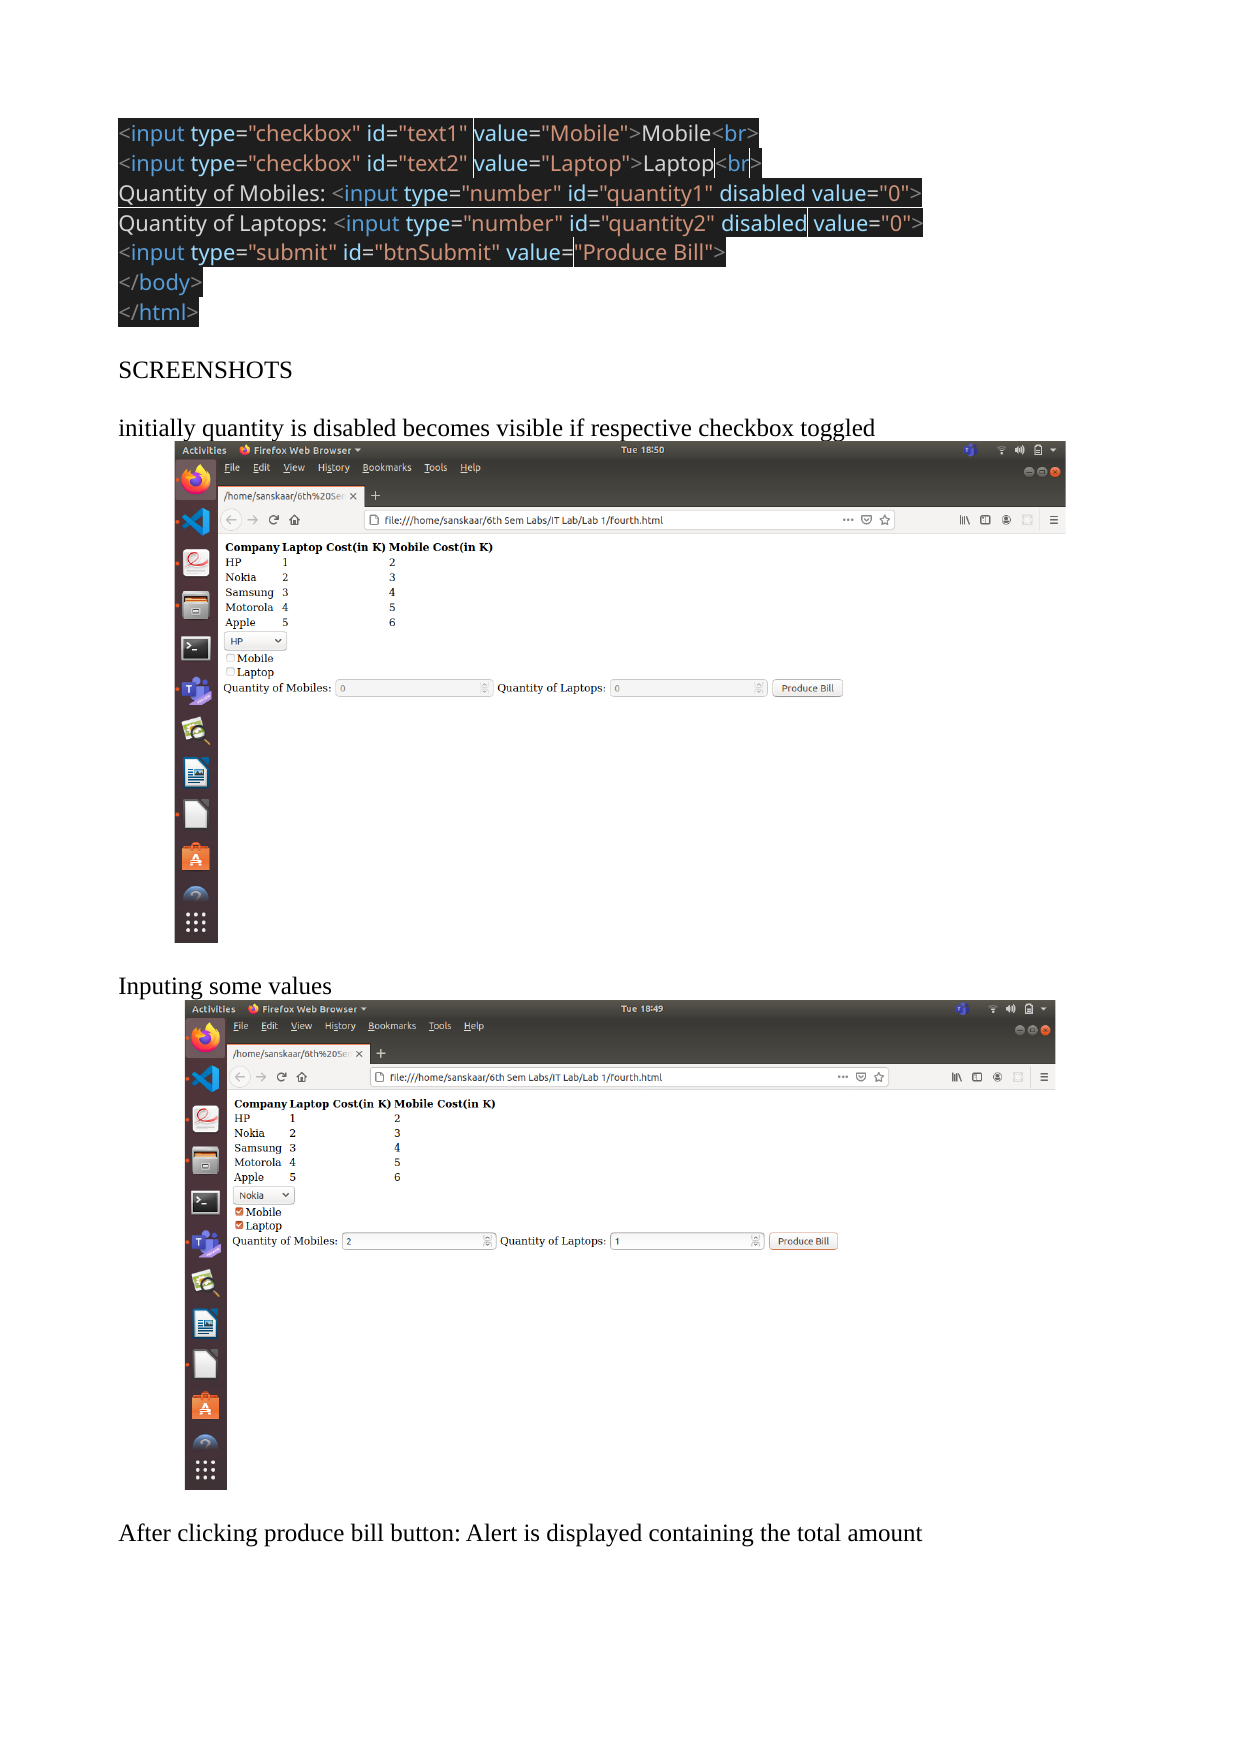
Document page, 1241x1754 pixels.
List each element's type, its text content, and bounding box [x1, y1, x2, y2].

text Quantity of Mobiles: <input type="number" id="quantity1" disabled value="0"> [118, 178, 1122, 207]
text </body> [118, 267, 1122, 297]
text </html> [118, 297, 1122, 327]
text <input type="checkbox" id="text2" value="Laptop">Laptop<br> [118, 148, 1122, 178]
text Inputing some values [118, 971, 1122, 1000]
text <input type="checkbox" id="text1" value="Mobile">Mobile<br> [118, 118, 1122, 148]
text initially quantity is disabled becomes visible if respective checkbox toggled [118, 413, 1122, 442]
text <input type="submit" id="btnSubmit" value="Produce Bill"> [118, 237, 1122, 267]
text SCREENSHOTS [118, 355, 1122, 384]
picture [174, 441, 1066, 943]
text Quantity of Laptops: <input type="number" id="quantity2" disabled value="0"> [118, 207, 1122, 237]
text After clicking produce bill button: Alert is displayed containing the total amount [118, 1518, 1122, 1547]
picture [184, 1000, 1056, 1490]
